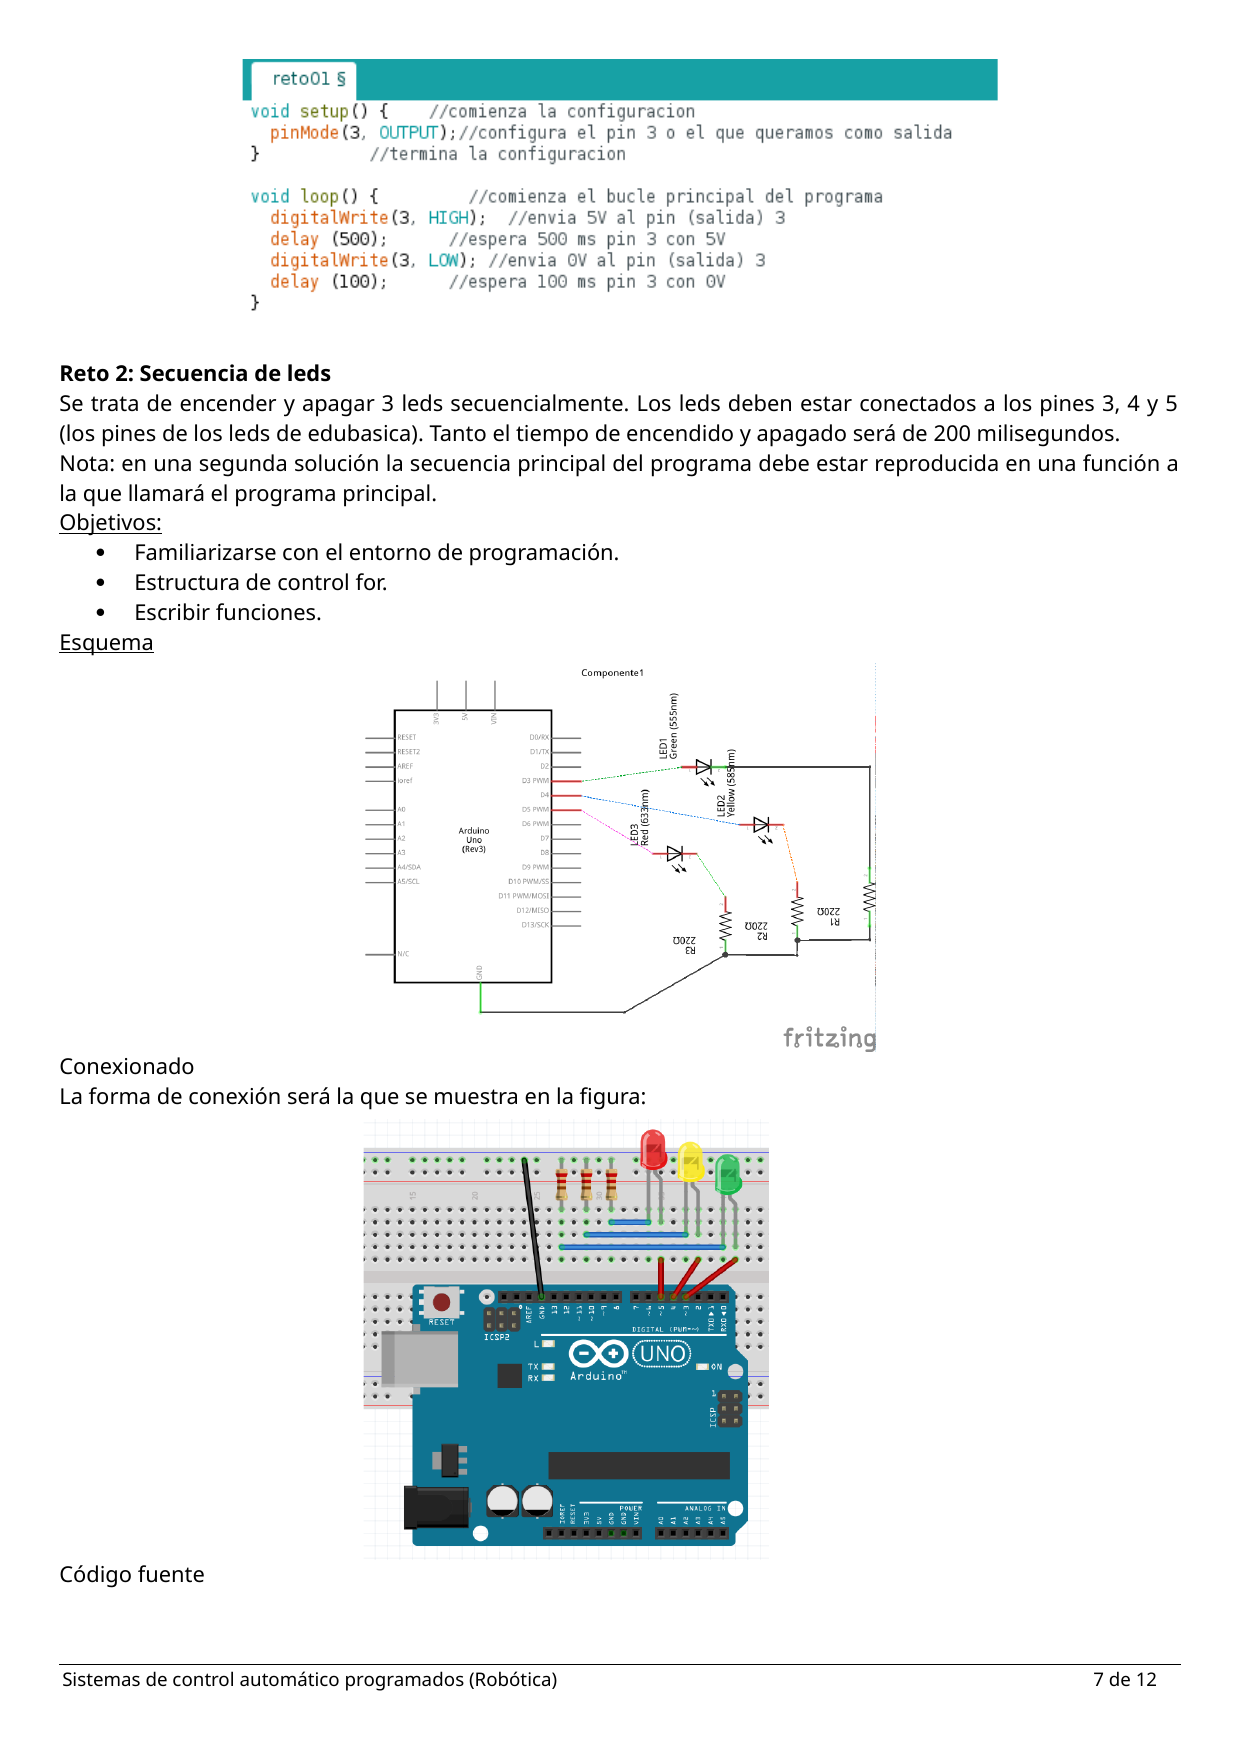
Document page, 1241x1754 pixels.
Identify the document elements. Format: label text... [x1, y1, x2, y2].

text Código fuente [59, 1111, 1181, 1589]
text Conexionado [59, 656, 1181, 1081]
text Objetivos: [59, 507, 1181, 537]
picture [363, 1119, 769, 1560]
list Estructura de control for. [97, 567, 1181, 597]
text La forma de conexión será la que se muestra en la figura: [59, 1081, 1181, 1111]
list Reto 2: Secuencia de leds [59, 358, 1181, 388]
text Nota: en una segunda solución la secuencia principal del programa debe estar reproducida en una función a la que llamará el programa principal. [59, 448, 1181, 507]
list Familiarizarse con el entorno de programación. [97, 537, 1181, 567]
text Esquema [59, 627, 1181, 656]
text Se trata de encender y apagar 3 leds secuencialmente. Los leds deben estar conectados a los pines 3, 4 y 5 (los pines de los leds de edubasica). Tanto el tiempo de encendido y apagado será de 200 milisegundos. [59, 388, 1181, 448]
picture [242, 59, 998, 329]
list Escribir funciones. [97, 597, 1181, 627]
picture [364, 663, 876, 1052]
